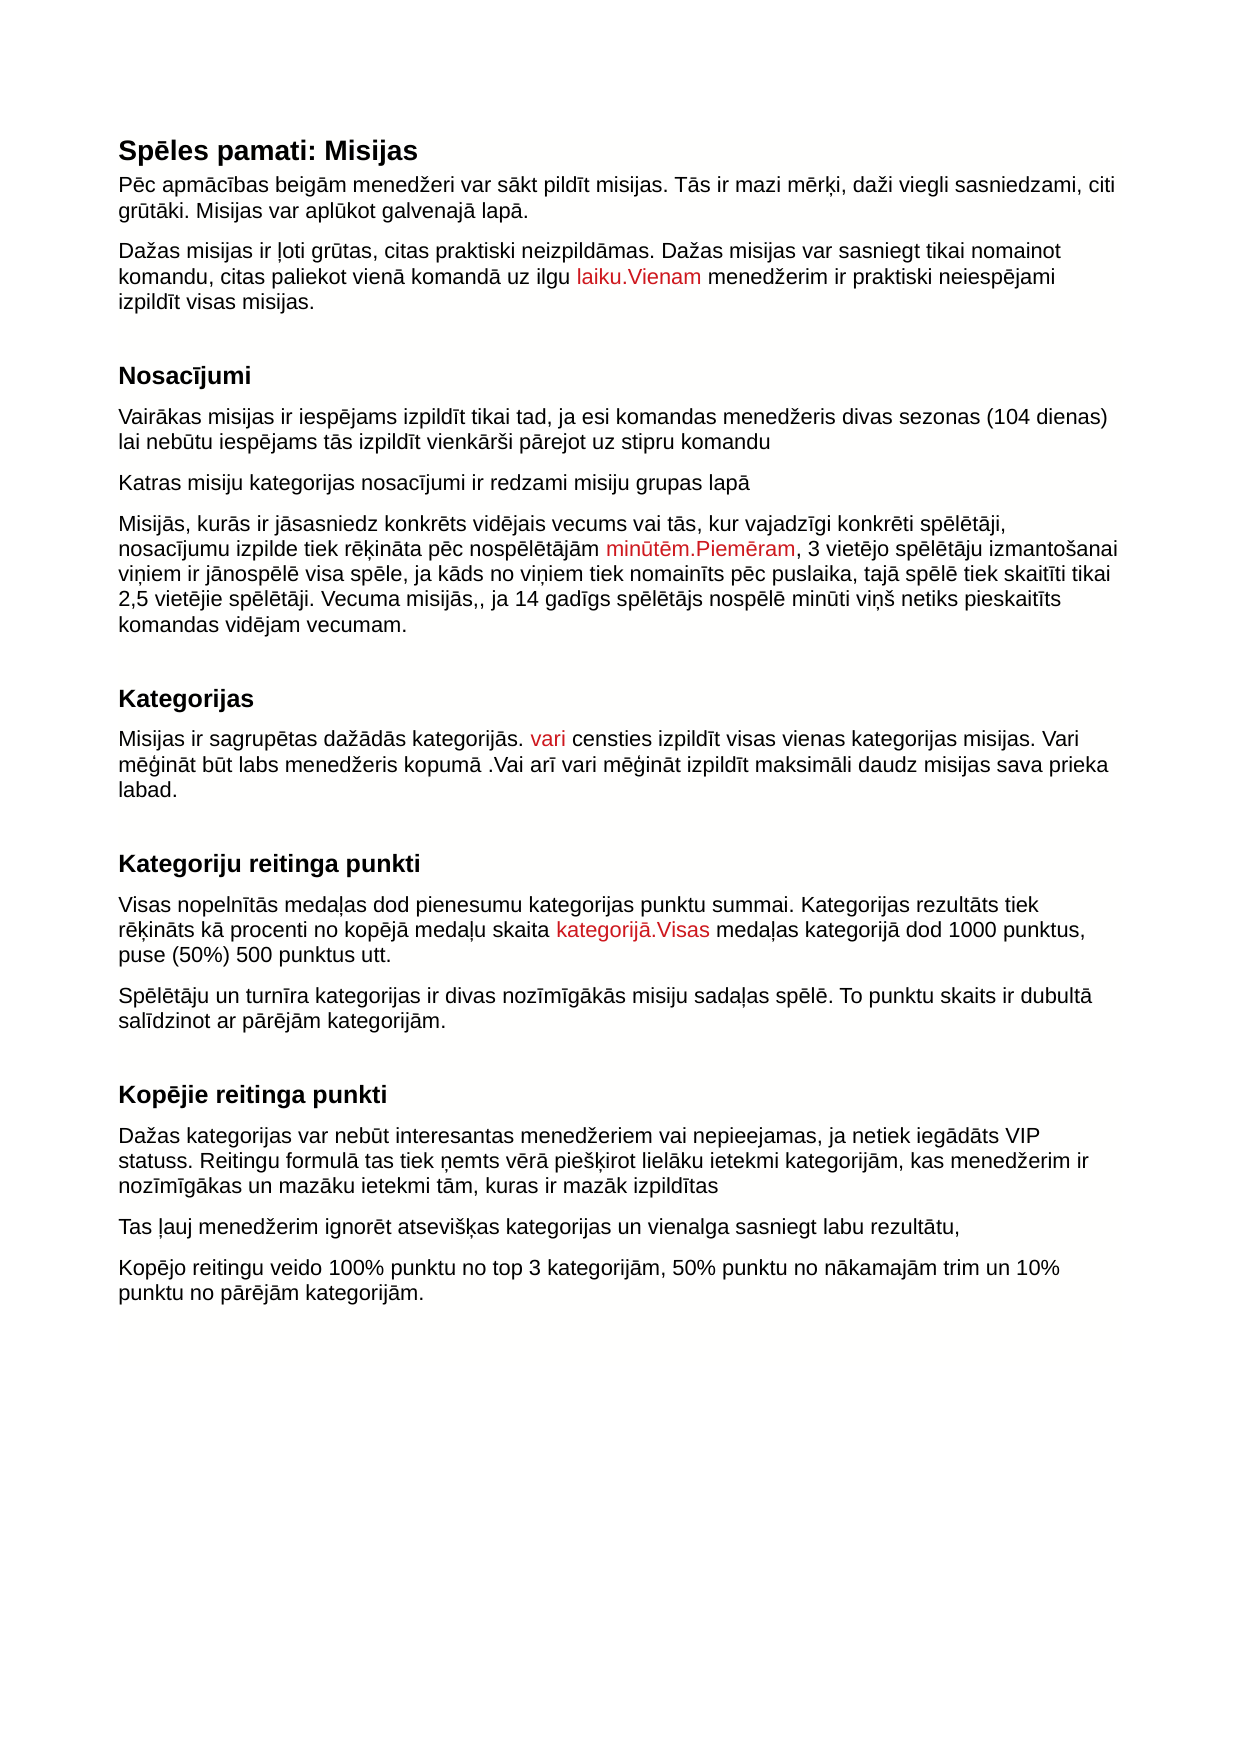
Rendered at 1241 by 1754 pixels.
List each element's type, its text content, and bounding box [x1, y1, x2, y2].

text Dažas kategorijas var nebūt interesantas menedžeriem vai nepieejamas, ja netiek iegādāts VIP statuss. Reitingu formulā tas tiek ņemts vērā piešķirot lielāku ietekmi kategorijām, kas menedžerim ir nozīmīgākas un mazāku ietekmi tām, kuras ir mazāk izpildītas [118, 1123, 1122, 1199]
text Spēlētāju un turnīra kategorijas ir divas nozīmīgākās misiju sadaļas spēlē. To punktu skaits ir dubultā salīdzinot ar pārējām kategorijām. [118, 983, 1122, 1033]
text Misijās, kurās ir jāsasniedz konkrēts vidējais vecums vai tās, kur vajadzīgi konkrēti spēlētāji, nosacījumu izpilde tiek rēķināta pēc nospēlētājām minūtēm.Piemēram, 3 vietējo spēlētāju izmantošanai viņiem ir jānospēlē visa spēle, ja kāds no viņiem tiek nomainīts pēc puslaika, tajā spēlē tiek skaitīti tikai 2,5 vietējie spēlētāji. Vecuma misijās,, ja 14 gadīgs spēlētājs nospēlē minūti viņš netiks pieskaitīts komandas vidējam vecumam. [118, 511, 1122, 637]
text Pēc apmācības beigām menedžeri var sākt pildīt misijas. Tās ir mazi mērķi, daži viegli sasniedzami, citi grūtāki. Misijas var aplūkot galvenajā lapā. [118, 172, 1122, 223]
text Katras misiju kategorijas nosacījumi ir redzami misiju grupas lapā [118, 470, 1122, 495]
subtitle Kopējie reitinga punkti [118, 1080, 1122, 1109]
text Visas nopelnītās medaļas dod pienesumu kategorijas punktu summai. Kategorijas rezultāts tiek rēķināts kā procenti no kopējā medaļu skaita kategorijā.Visas medaļas kategorijā dod 1000 punktus, puse (50%) 500 punktus utt. [118, 892, 1122, 967]
subtitle Kategorijas [118, 683, 1122, 712]
text Misijas ir sagrupētas dažādās kategorijās. vari censties izpildīt visas vienas kategorijas misijas. Vari mēģināt būt labs menedžeris kopumā .Vai arī vari mēģināt izpildīt maksimāli daudz misijas sava prieka labad. [118, 726, 1122, 802]
text Vairākas misijas ir iespējams izpildīt tikai tad, ja esi komandas menedžeris divas sezonas (104 dienas) lai nebūtu iespējams tās izpildīt vienkārši pārejot uz stipru komandu [118, 404, 1122, 454]
subtitle Nosacījumi [118, 361, 1122, 390]
text Kopējo reitingu veido 100% punktu no top 3 kategorijām, 50% punktu no nākamajām trim un 10% punktu no pārējām kategorijām. [118, 1255, 1122, 1306]
text Tas ļauj menedžerim ignorēt atsevišķas kategorijas un vienalga sasniegt labu rezultātu, [118, 1214, 1122, 1239]
subtitle Kategoriju reitinga punkti [118, 849, 1122, 878]
subtitle Spēles pamati: Misijas [118, 134, 1122, 166]
text Dažas misijas ir ļoti grūtas, citas praktiski neizpildāmas. Dažas misijas var sasniegt tikai nomainot komandu, citas paliekot vienā komandā uz ilgu laiku.Vienam menedžerim ir praktiski neiespējami izpildīt visas misijas. [118, 238, 1122, 314]
